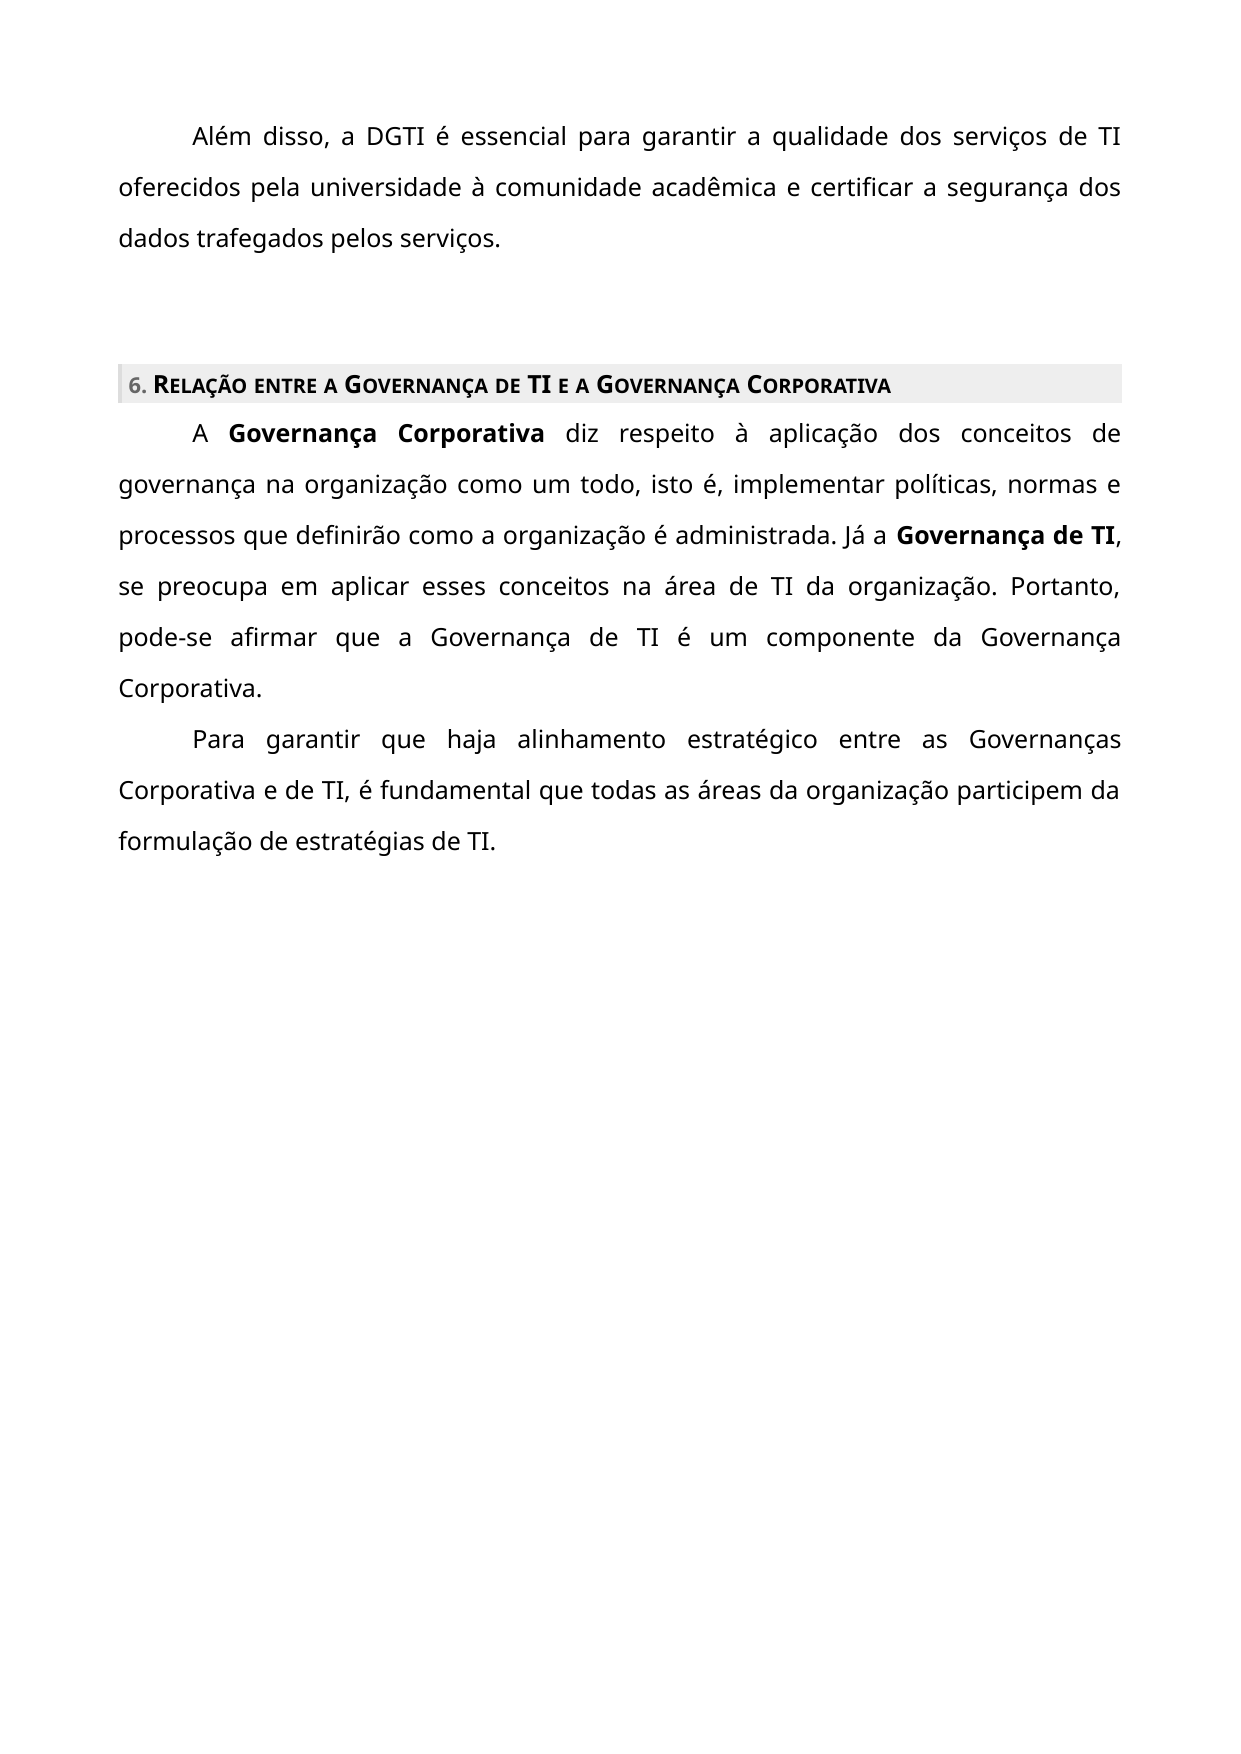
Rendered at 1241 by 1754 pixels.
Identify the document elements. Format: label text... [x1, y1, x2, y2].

text Além disso, a DGTI é essencial para garantir a qualidade dos serviços de TI oferecidos pela universidade à comunidade acadêmica e certificar a segurança dos dados trafegados pelos serviços. [118, 118, 1122, 254]
text A Governança Corporativa diz respeito à aplicação dos conceitos de governança na organização como um todo, isto é, implementar políticas, normas e processos que definirão como a organização é administrada. Já a Governança de TI, se preocupa em aplicar esses conceitos na área de TI da organização. Portanto, pode-se afirmar que a Governança de TI é um componente da Governança Corporativa. [118, 415, 1122, 704]
text Para garantir que haja alinhamento estratégico entre as Governanças Corporativa e de TI, é fundamental que todas as áreas da organização participem da formulação de estratégias de TI. [118, 722, 1122, 858]
text 6. Relação entre a Governança de TI e a Governança Corporativa [122, 364, 1122, 403]
